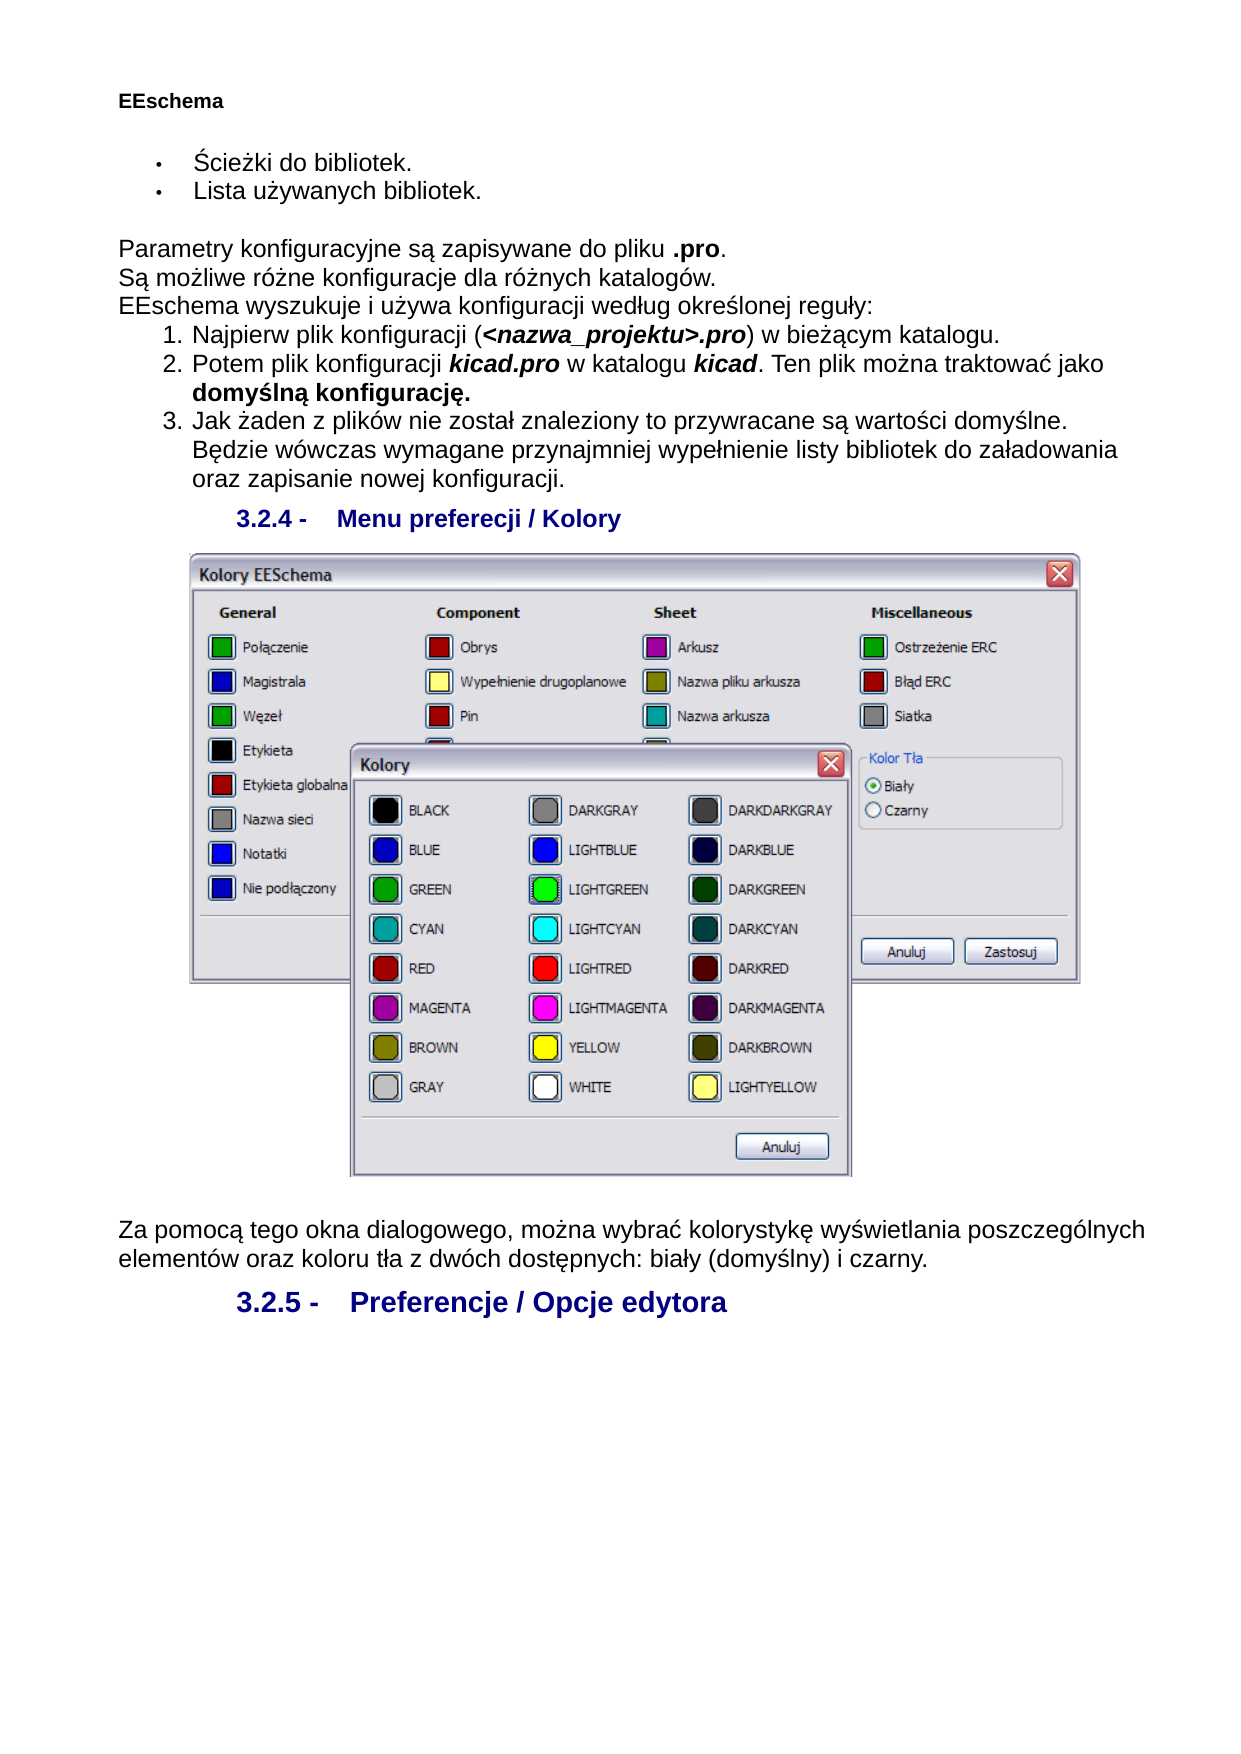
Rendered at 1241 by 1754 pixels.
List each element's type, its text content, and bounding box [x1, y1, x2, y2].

list Ścieżki do bibliotek. [156, 147, 1152, 176]
list Najpierw plik konfiguracji (<nazwa_projektu>.pro) w bieżącym katalogu. [162, 320, 1152, 349]
list Potem plik konfiguracji kicad.pro w katalogu kicad. Ten plik można traktować jako domyślną konfigurację. [162, 349, 1152, 406]
list Jak żaden z plików nie został znaleziony to przywracane są wartości domyślne. Będzie wówczas wymagane przynajmniej wypełnienie listy bibliotek do załadowania oraz zapisanie nowej konfiguracji. [162, 406, 1152, 492]
text Parametry konfiguracyjne są zapisywane do pliku .pro. [118, 234, 1152, 262]
text EEschema wyszukuje i używa konfiguracji według określonej reguły: [118, 291, 1152, 320]
text Za pomocą tego okna dialogowego, można wybrać kolorystykę wyświetlania poszczególnych elementów oraz koloru tła z dwóch dostępnych: biały (domyślny) i czarny. [118, 1215, 1152, 1273]
text Są możliwe różne konfiguracje dla różnych katalogów. [118, 262, 1152, 291]
list Lista używanych bibliotek. [156, 176, 1152, 205]
subtitle Preferencje / Opcje edytora [236, 1284, 1152, 1318]
subtitle Menu preferecji / Kolory [236, 504, 1152, 533]
